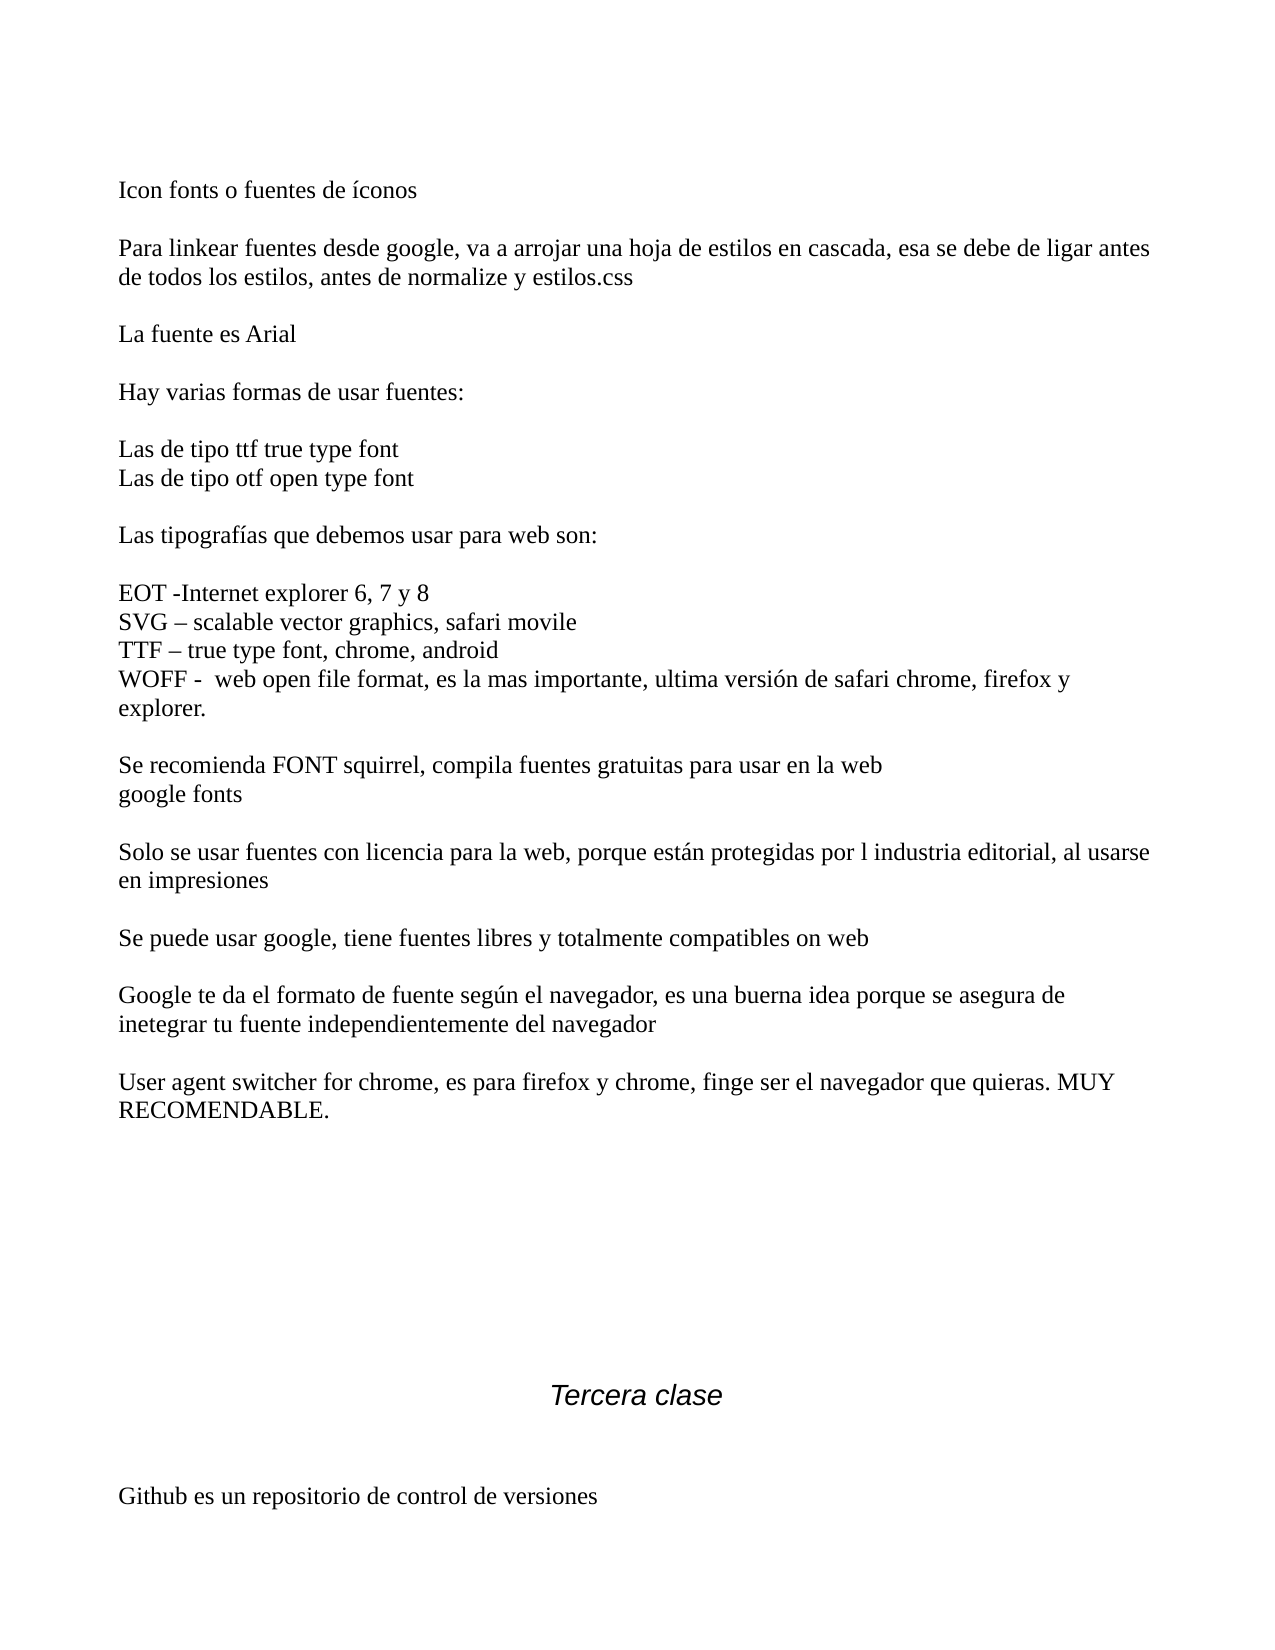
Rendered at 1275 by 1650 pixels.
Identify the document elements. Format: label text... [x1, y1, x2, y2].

text Las de tipo otf open type font [118, 463, 1157, 492]
text Las de tipo ttf true type font [118, 434, 1157, 463]
text TTF – true type font, chrome, android [118, 636, 1157, 664]
text Las tipografías que debemos usar para web son: [118, 521, 1157, 549]
text Solo se usar fuentes con licencia para la web, porque están protegidas por l industria editorial, al usarse en impresiones [118, 837, 1157, 894]
text google fonts [118, 779, 1157, 808]
text EOT -Internet explorer 6, 7 y 8 [118, 578, 1157, 607]
text Para linkear fuentes desde google, va a arrojar una hoja de estilos en cascada, esa se debe de ligar antes de todos los estilos, antes de normalize y estilos.css [118, 233, 1157, 291]
text Se puede usar google, tiene fuentes libres y totalmente compatibles on web [118, 923, 1157, 952]
text Hay varias formas de usar fuentes: [118, 377, 1157, 406]
text User agent switcher for chrome, es para firefox y chrome, finge ser el navegador que quieras. MUY RECOMENDABLE. [118, 1067, 1157, 1124]
text WOFF - web open file format, es la mas importante, ultima versión de safari chrome, firefox y explorer. [118, 664, 1157, 722]
text La fuente es Arial [118, 319, 1157, 348]
subtitle Tercera clase [118, 1378, 1157, 1411]
text Google te da el formato de fuente según el navegador, es una buerna idea porque se asegura de inetegrar tu fuente independientemente del navegador [118, 981, 1157, 1038]
text Github es un repositorio de control de versiones [118, 1481, 1157, 1510]
text SVG – scalable vector graphics, safari movile [118, 607, 1157, 636]
text Se recomienda FONT squirrel, compila fuentes gratuitas para usar en la web [118, 751, 1157, 779]
text Icon fonts o fuentes de íconos [118, 176, 1157, 204]
